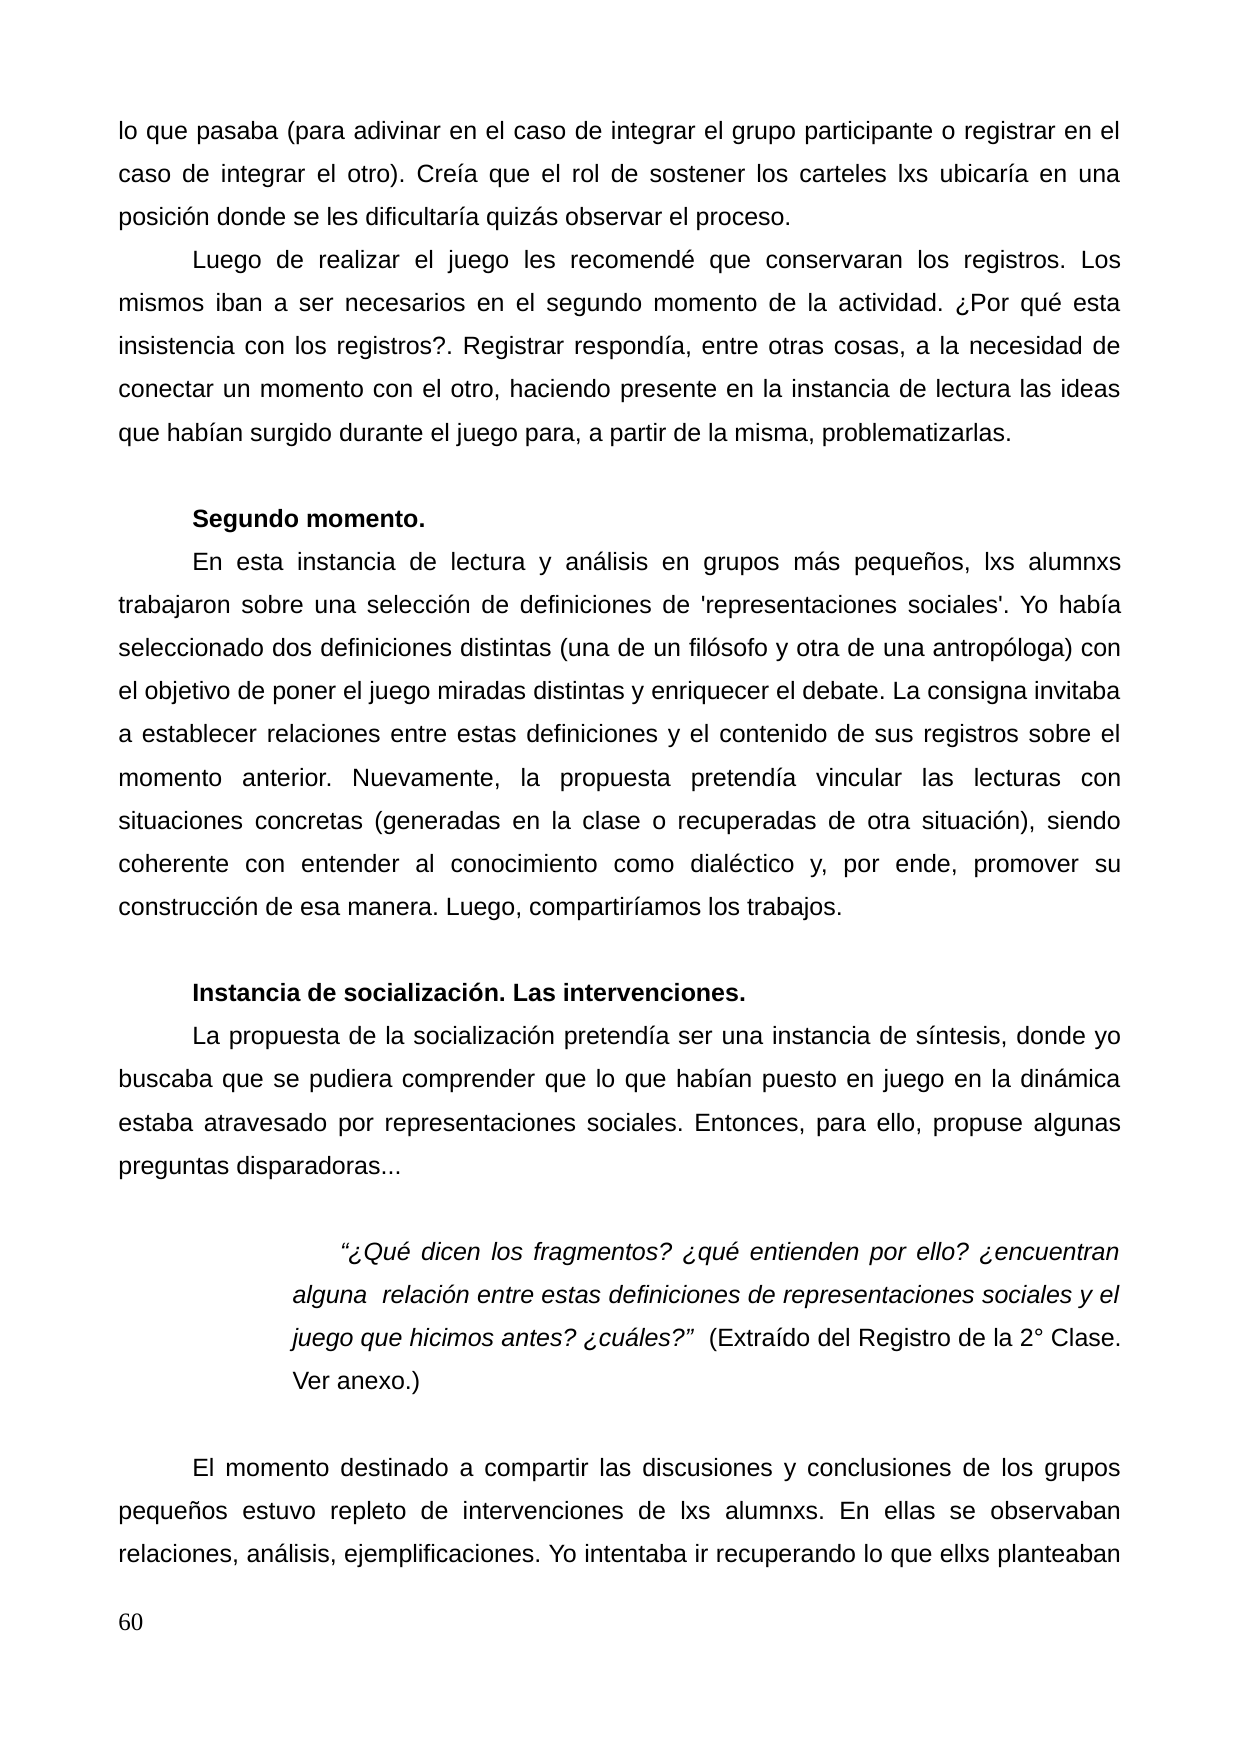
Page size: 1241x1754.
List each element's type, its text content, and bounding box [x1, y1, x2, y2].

text La propuesta de la socialización pretendía ser una instancia de síntesis, donde yo buscaba que se pudiera comprender que lo que habían puesto en juego en la dinámica estaba atravesado por representaciones sociales. Entonces, para ello, propuse algunas preguntas disparadoras... [118, 1021, 1123, 1179]
text “¿Qué dicen los fragmentos? ¿qué entienden por ello? ¿encuentran alguna relación entre estas definiciones de representaciones sociales y el juego que hicimos antes? ¿cuáles?” (Extraído del Registro de la 2° Clase. Ver anexo.) [292, 1237, 1123, 1395]
text Instancia de socialización. Las intervenciones. [118, 978, 1123, 1007]
text Luego de realizar el juego les recomendé que conservaran los registros. Los mismos iban a ser necesarios en el segundo momento de la actividad. ¿Por qué esta insistencia con los registros?. Registrar respondía, entre otras cosas, a la necesidad de conectar un momento con el otro, haciendo presente en la instancia de lectura las ideas que habían surgido durante el juego para, a partir de la misma, problematizarlas. [118, 245, 1123, 446]
text lo que pasaba (para adivinar en el caso de integrar el grupo participante o registrar en el caso de integrar el otro). Creía que el rol de sostener los carteles lxs ubicaría en una posición donde se les dificultaría quizás observar el proceso. [118, 116, 1123, 231]
text En esta instancia de lectura y análisis en grupos más pequeños, lxs alumnxs trabajaron sobre una selección de definiciones de 'representaciones sociales'. Yo había seleccionado dos definiciones distintas (una de un filósofo y otra de una antropóloga) con el objetivo de poner el juego miradas distintas y enriquecer el debate. La consigna invitaba a establecer relaciones entre estas definiciones y el contenido de sus registros sobre el momento anterior. Nuevamente, la propuesta pretendía vincular las lecturas con situaciones concretas (generadas en la clase o recuperadas de otra situación), siendo coherente con entender al conocimiento como dialéctico y, por ende, promover su construcción de esa manera. Luego, compartiríamos los trabajos. [118, 547, 1123, 921]
text El momento destinado a compartir las discusiones y conclusiones de los grupos pequeños estuvo repleto de intervenciones de lxs alumnxs. En ellas se observaban relaciones, análisis, ejemplificaciones. Yo intentaba ir recuperando lo que ellxs planteaban [118, 1452, 1123, 1567]
text Segundo momento. [118, 504, 1123, 532]
